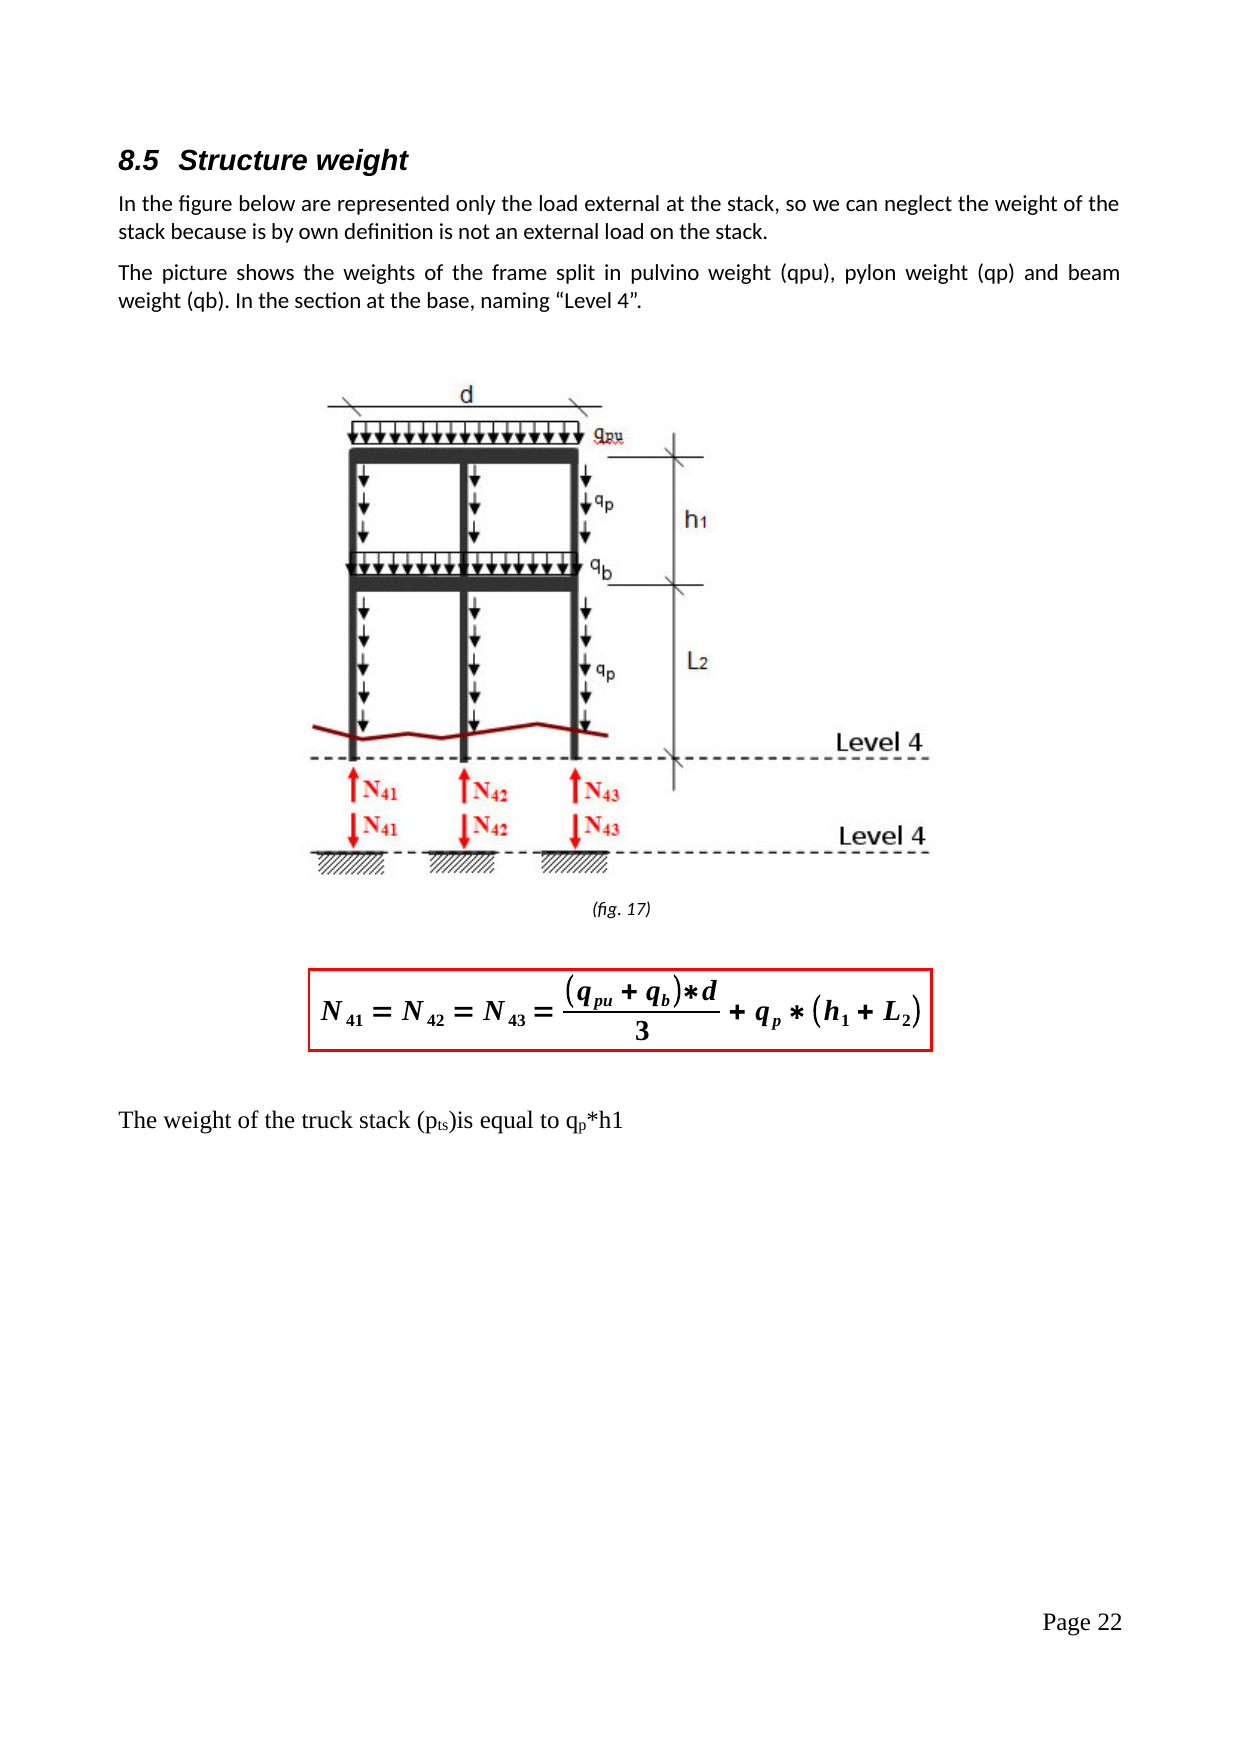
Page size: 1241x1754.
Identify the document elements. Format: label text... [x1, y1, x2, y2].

text (fig. 17) [118, 897, 1122, 920]
subtitle Structure weight [118, 143, 1122, 177]
text The picture shows the weights of the frame split in pulvino weight (qpu), pylon weight (qp) and beam weight (qb). In the section at the base, naming “Level 4”. [118, 258, 1122, 314]
text The weight of the truck stack (pts)is equal to qp*h1 [118, 1105, 1122, 1134]
text In the figure below are represented only the load external at the stack, so we can neglect the weight of the stack because is by own definition is not an external load on the stack. [118, 189, 1122, 245]
picture [295, 366, 945, 885]
